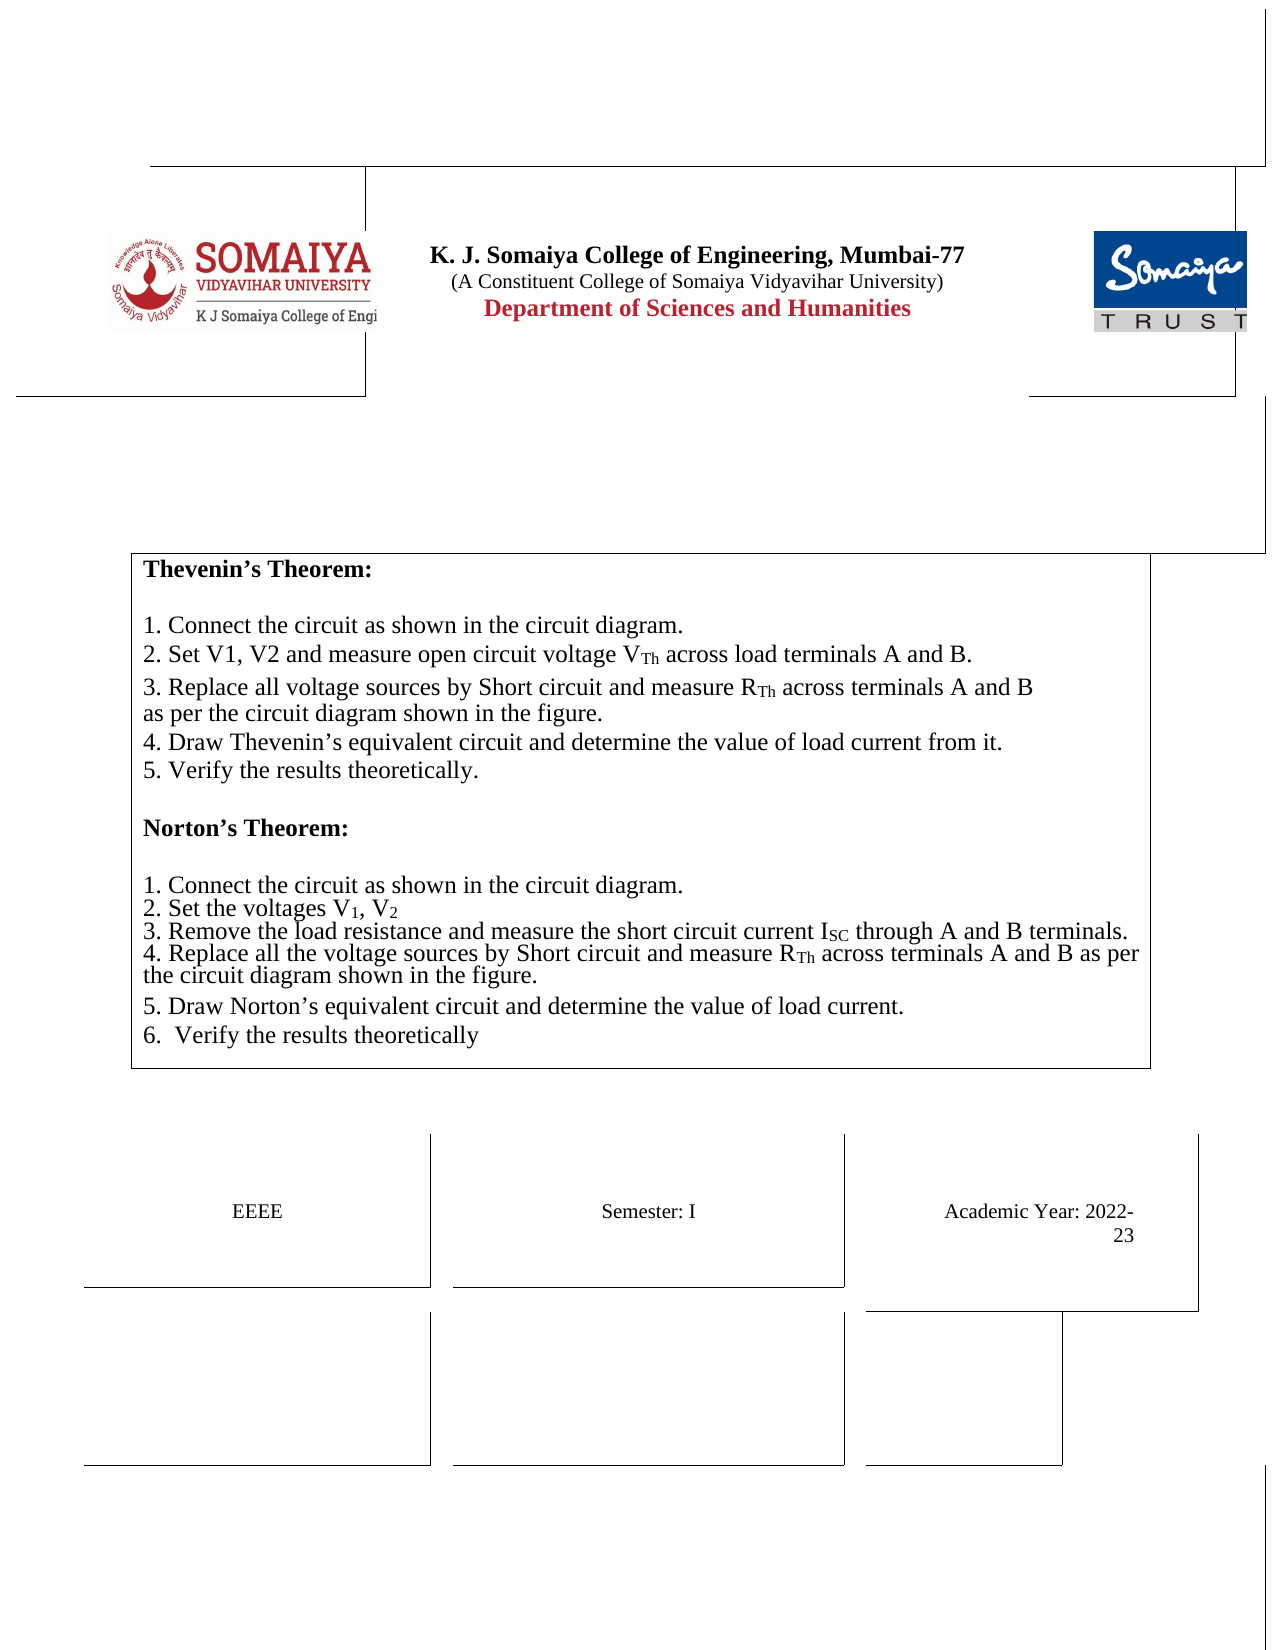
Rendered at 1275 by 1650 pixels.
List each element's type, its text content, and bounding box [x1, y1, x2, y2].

table_cell Thevenin’s Theorem: 1. Connect the circuit as shown in the circuit diagram. 2. Set V1, V2 and measure open circuit voltage VTh across load terminals A and B. 3. Replace all voltage sources by Short circuit and measure RTh across terminals A and B as per the circuit diagram shown in the figure. 4. Draw Thevenin’s equivalent circuit and determine the value of load current from it. 5. Verify the results theoretically. Norton’s Theorem: 1. Connect the circuit as shown in the circuit diagram. 2. Set the voltages V1, V2 3. Remove the load resistance and measure the short circuit current ISC through A and B terminals. 4. Replace all the voltage sources by Short circuit and measure RTh across terminals A and B as per the circuit diagram shown in the figure. 5. Draw Norton’s equivalent circuit and determine the value of load current. 6. Verify the results theoretically [132, 554, 1150, 1067]
